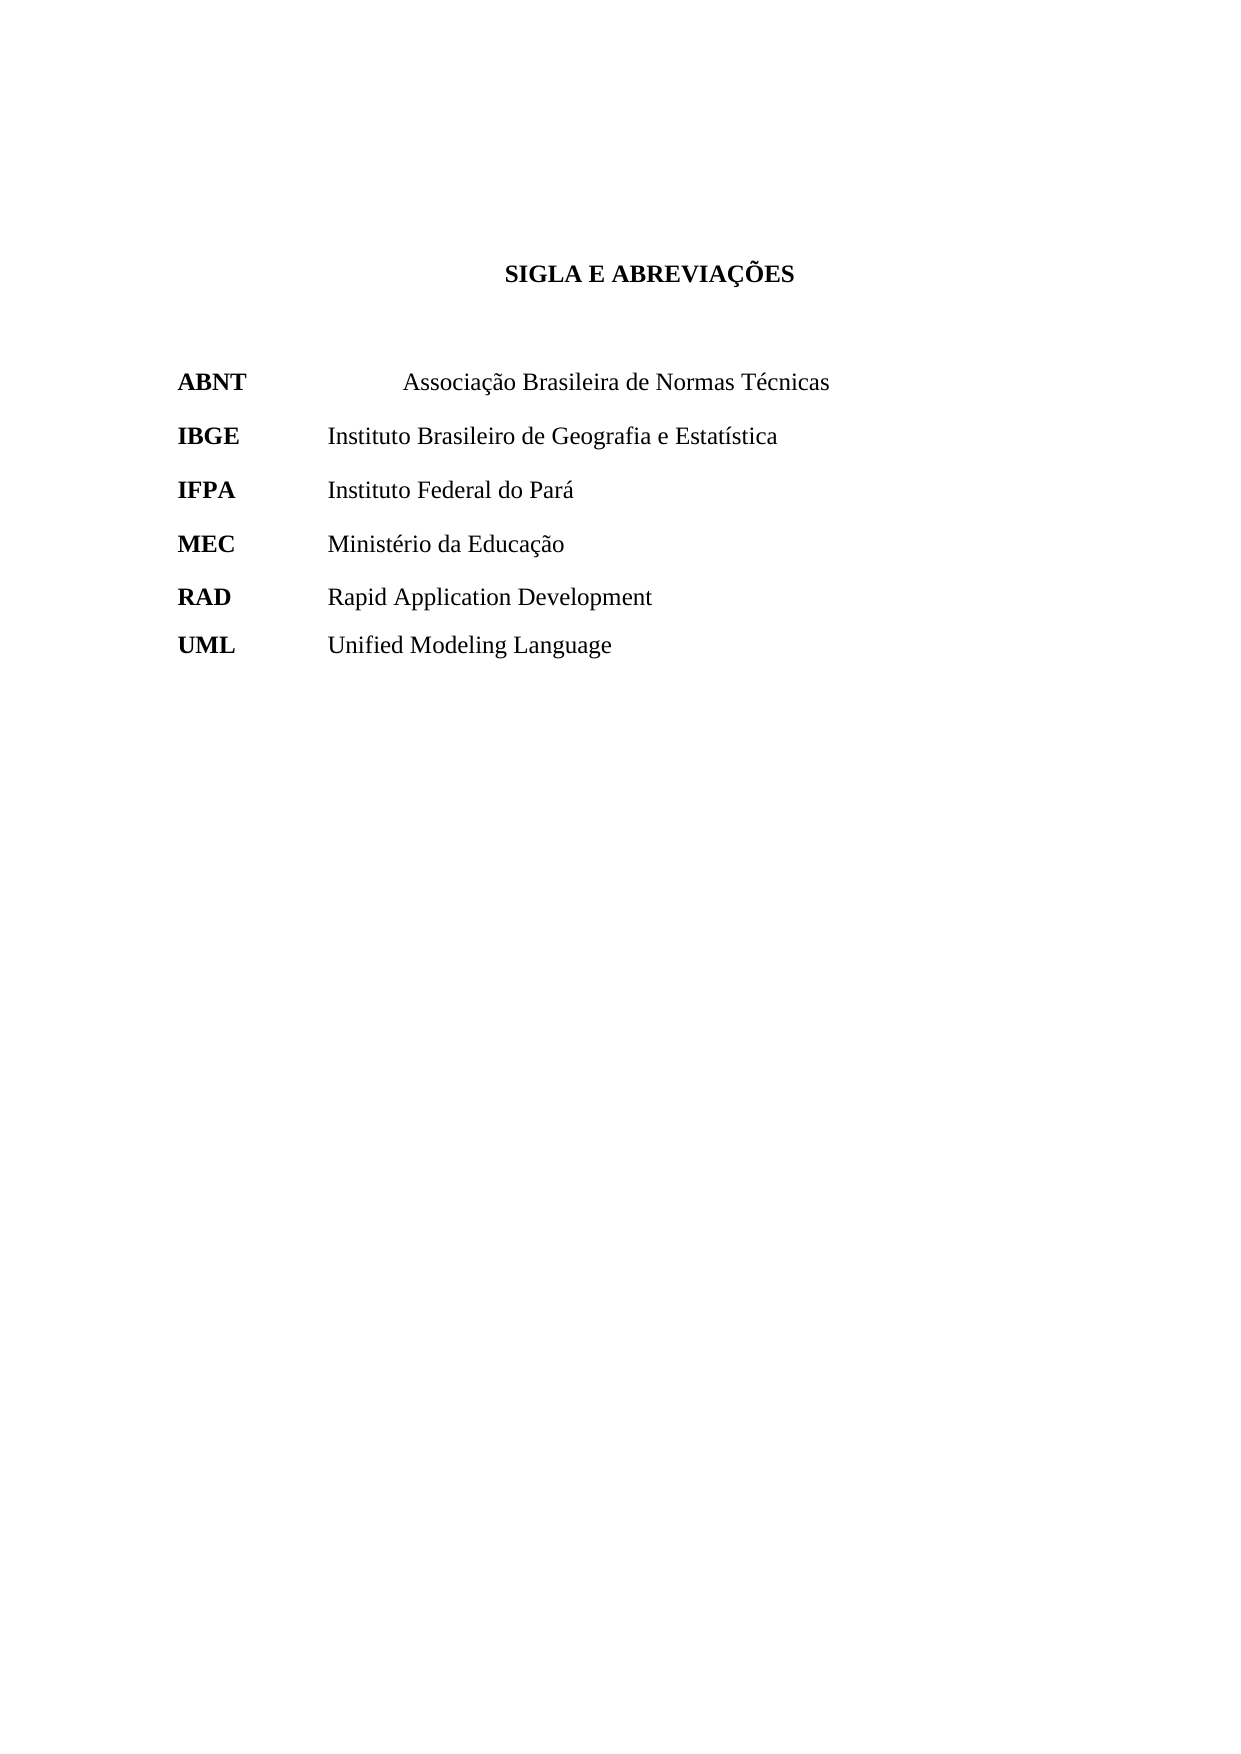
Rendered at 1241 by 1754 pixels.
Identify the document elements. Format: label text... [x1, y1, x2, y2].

text SIGLA E ABREVIAÇÕES [177, 259, 1122, 288]
text IFPA Instituto Federal do Pará [177, 475, 1122, 503]
text RAD Rapid Application Development [177, 582, 1122, 611]
text UML Unified Modeling Language [177, 630, 1122, 659]
text IBGE Instituto Brasileiro de Geografia e Estatística [177, 421, 1122, 450]
text ABNT Associação Brasileira de Normas Técnicas [177, 367, 1122, 396]
text MEC Ministério da Educação [177, 529, 1122, 557]
